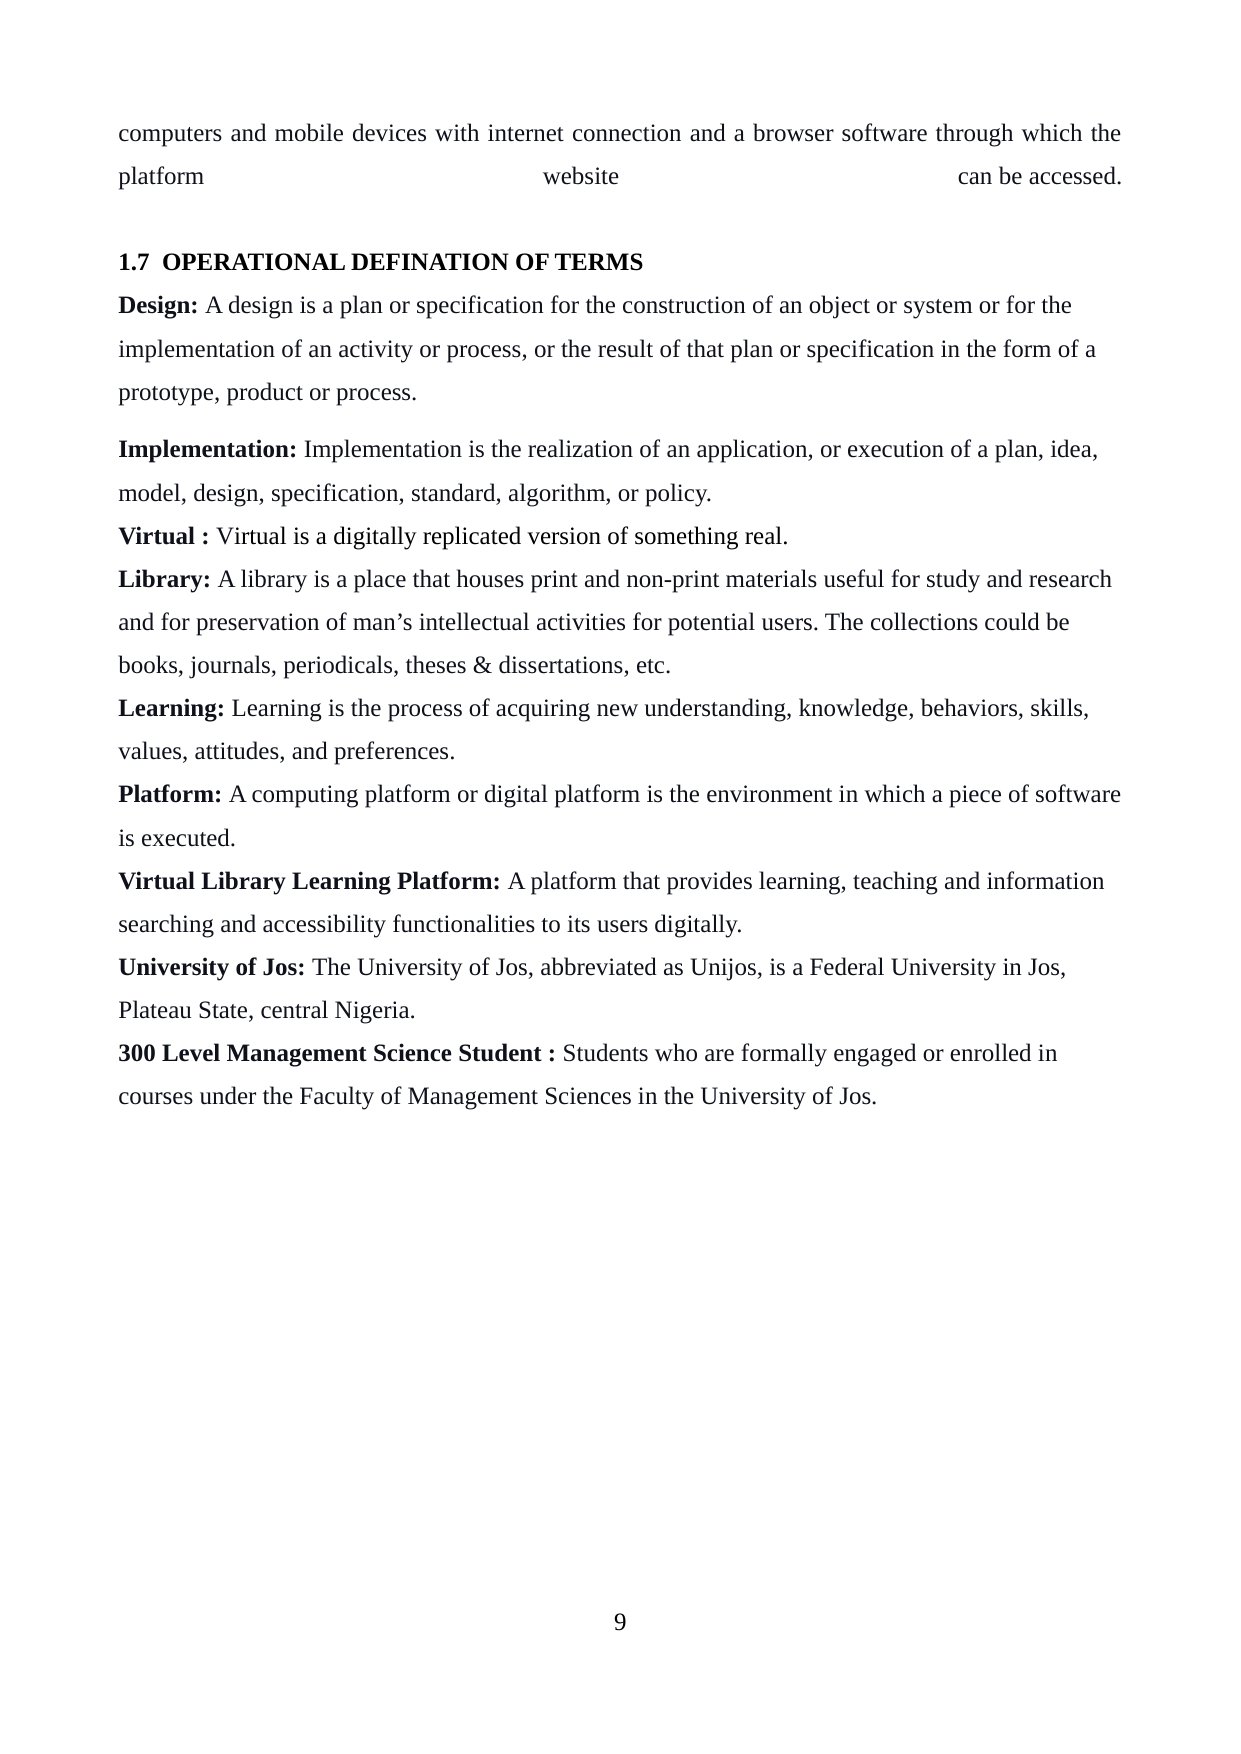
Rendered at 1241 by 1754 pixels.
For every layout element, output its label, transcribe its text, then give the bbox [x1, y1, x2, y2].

text 1.7 OPERATIONAL DEFINATION OF TERMS Design: A design is a plan or specification for the construction of an object or system or for the implementation of an activity or process, or the result of that plan or specification in the form of a prototype, product or process. [118, 247, 1122, 406]
text computers and mobile devices with internet connection and a browser software through which the platform website can be accessed. [118, 118, 1122, 233]
text Implementation: Implementation is the realization of an application, or execution of a plan, idea, model, design, specification, standard, algorithm, or policy. Virtual : Virtual is a digitally replicated version of something real. Library: A library is a place that houses print and non-print materials useful for study and research and for preservation of man’s intellectual activities for potential users. The collections could be books, journals, periodicals, theses & dissertations, etc. Learning: Learning is the process of acquiring new understanding, knowledge, behaviors, skills, values, attitudes, and preferences. Platform: A computing platform or digital platform is the environment in which a piece of software is executed. Virtual Library Learning Platform: A platform that provides learning, teaching and information searching and accessibility functionalities to its users digitally. University of Jos: The University of Jos, abbreviated as Unijos, is a Federal University in Jos, Plateau State, central Nigeria. 300 Level Management Science Student : Students who are formally engaged or enrolled in courses under the Faculty of Management Sciences in the University of Jos. [118, 434, 1122, 1110]
